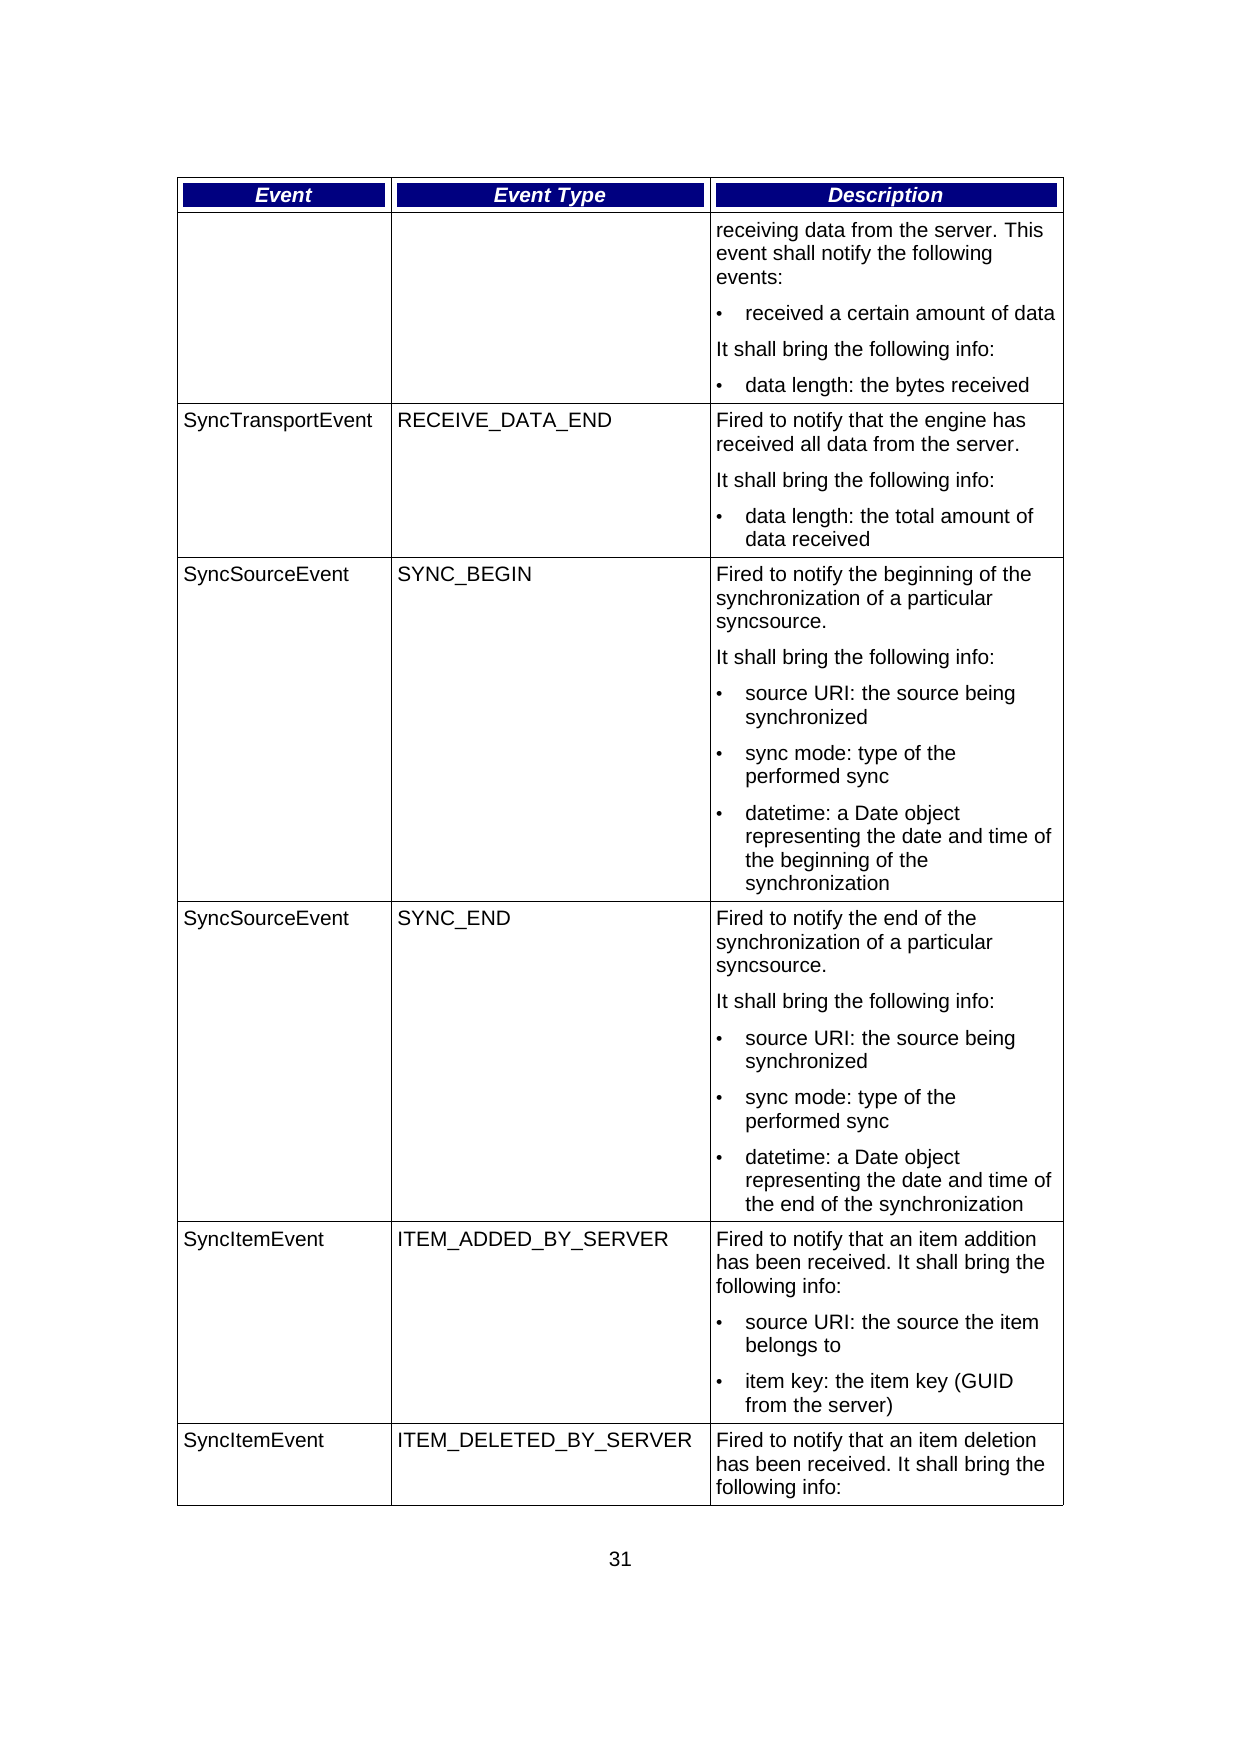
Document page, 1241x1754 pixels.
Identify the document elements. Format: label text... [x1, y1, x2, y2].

table_header Description [711, 178, 1063, 212]
table_cell [178, 213, 391, 403]
table_cell RECEIVE_DATA_END [392, 404, 710, 557]
table_cell Fired to notify the end of the synchronization of a particular syncsource. It shall bring the following info: source URI: the source being synchronized sync mode: type of the performed sync datetime: a Date object representing the date and time of the end of the synchronization [711, 902, 1063, 1221]
table_cell SyncTransportEvent [178, 404, 391, 557]
table_cell Fired to notify that the engine has received all data from the server. It shall bring the following info: data length: the total amount of data received [711, 404, 1063, 557]
table_cell Fired to notify that an item addition has been received. It shall bring the following info: source URI: the source the item belongs to item key: the item key (GUID from the server) [711, 1222, 1063, 1423]
table_cell Fired to notify that an item deletion has been received. It shall bring the following info: source URI: the source the item belongs to item key: the item key (GUID from the server) [711, 1424, 1063, 1505]
table_header Event Type [392, 178, 710, 212]
table_cell SyncItemEvent [178, 1222, 391, 1423]
table_cell SyncItemEvent [178, 1424, 391, 1505]
table_cell SyncSourceEvent [178, 558, 391, 901]
table_cell [392, 213, 710, 403]
table_cell ITEM_ADDED_BY_SERVER [392, 1222, 710, 1423]
table_cell ITEM_DELETED_BY_SERVER [392, 1424, 710, 1505]
table_cell SyncSourceEvent [178, 902, 391, 1221]
table_cell SYNC_END [392, 902, 710, 1221]
table_cell Fired to notify the beginning of the synchronization of a particular syncsource. It shall bring the following info: source URI: the source being synchronized sync mode: type of the performed sync datetime: a Date object representing the date and time of the beginning of the synchronization [711, 558, 1063, 901]
table_header Event [178, 178, 391, 212]
table_cell SYNC_BEGIN [392, 558, 710, 901]
table_cell receiving data from the server. This event shall notify the following events: received a certain amount of data It shall bring the following info: data length: the bytes received [711, 213, 1063, 403]
